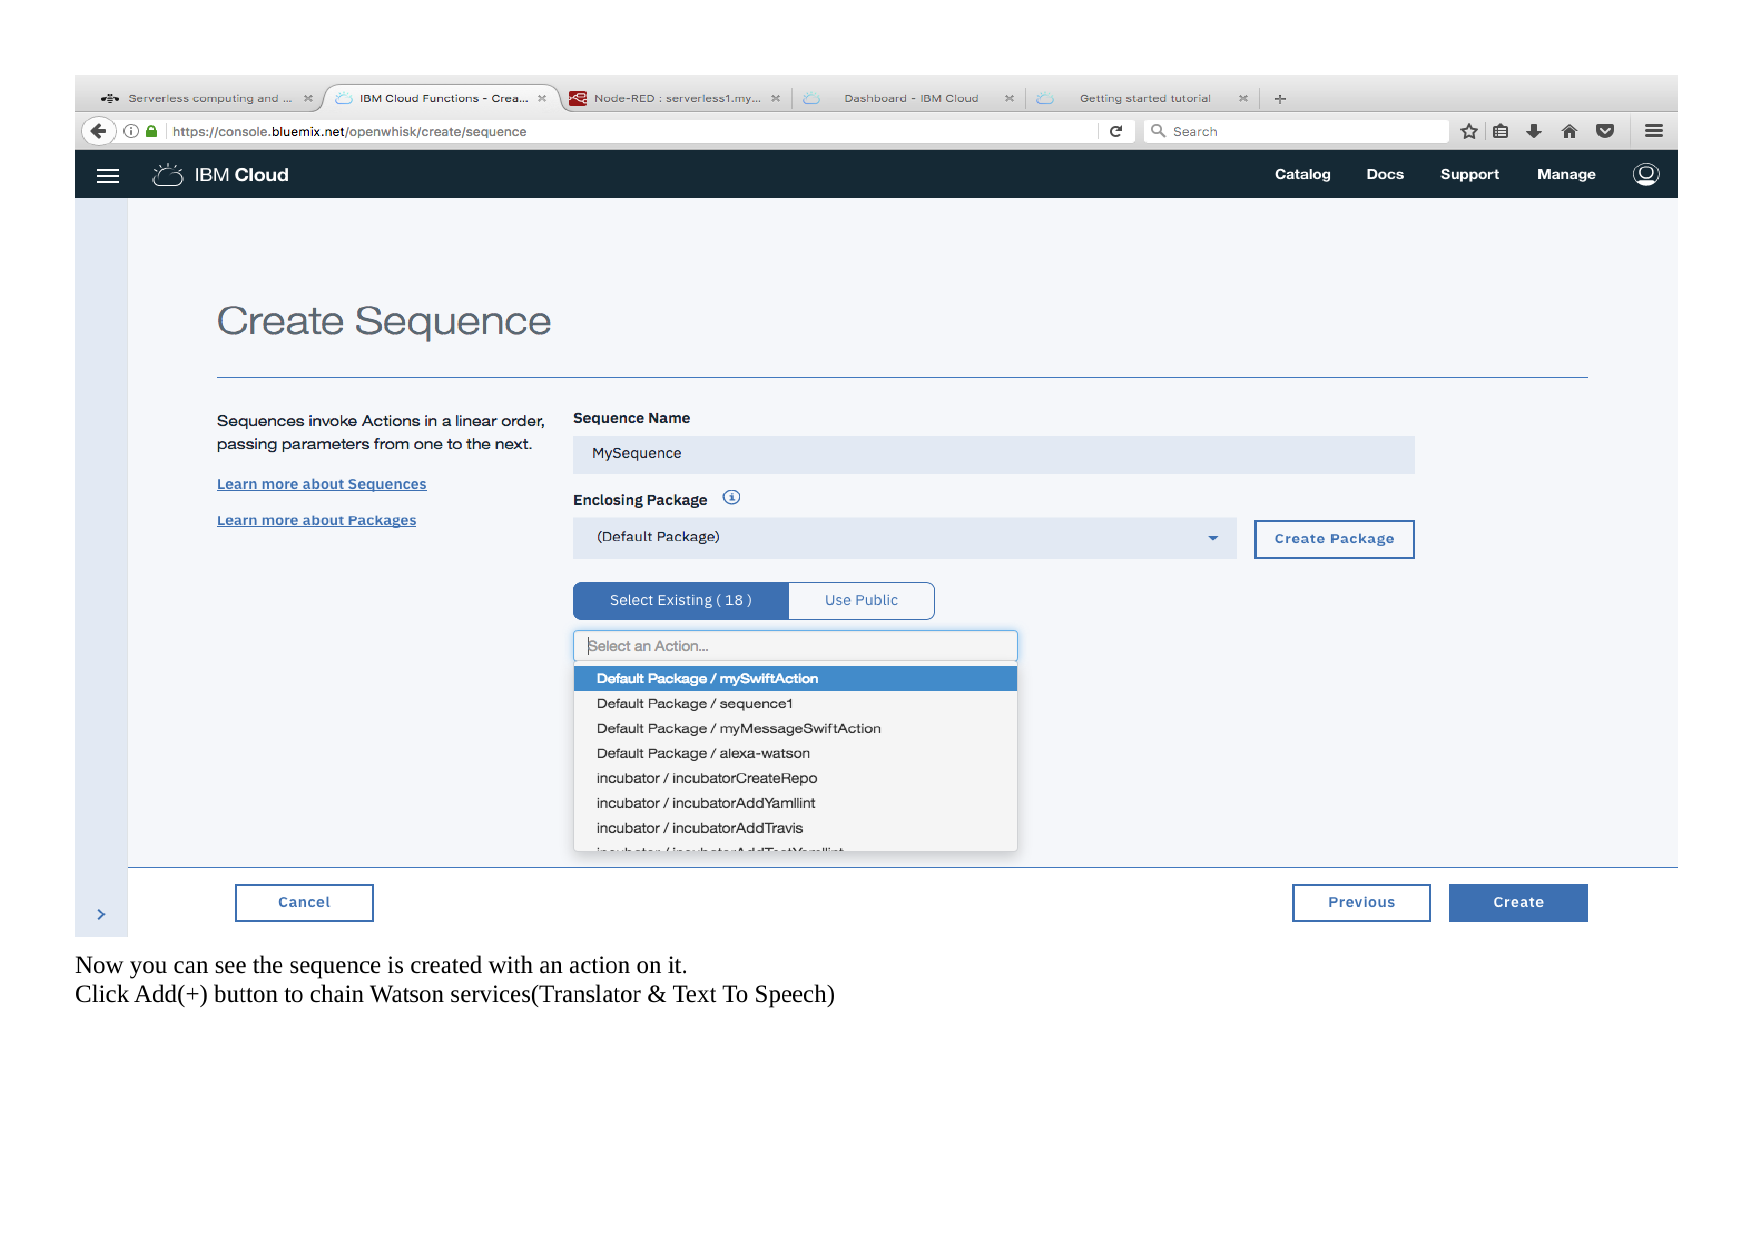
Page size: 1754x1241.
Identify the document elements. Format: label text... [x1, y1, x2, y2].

subtitle Now you can see the sequence is created with an action on it. Click Add(+) button to chain Watson services(Translator & Text To Speech) [75, 950, 1679, 1008]
